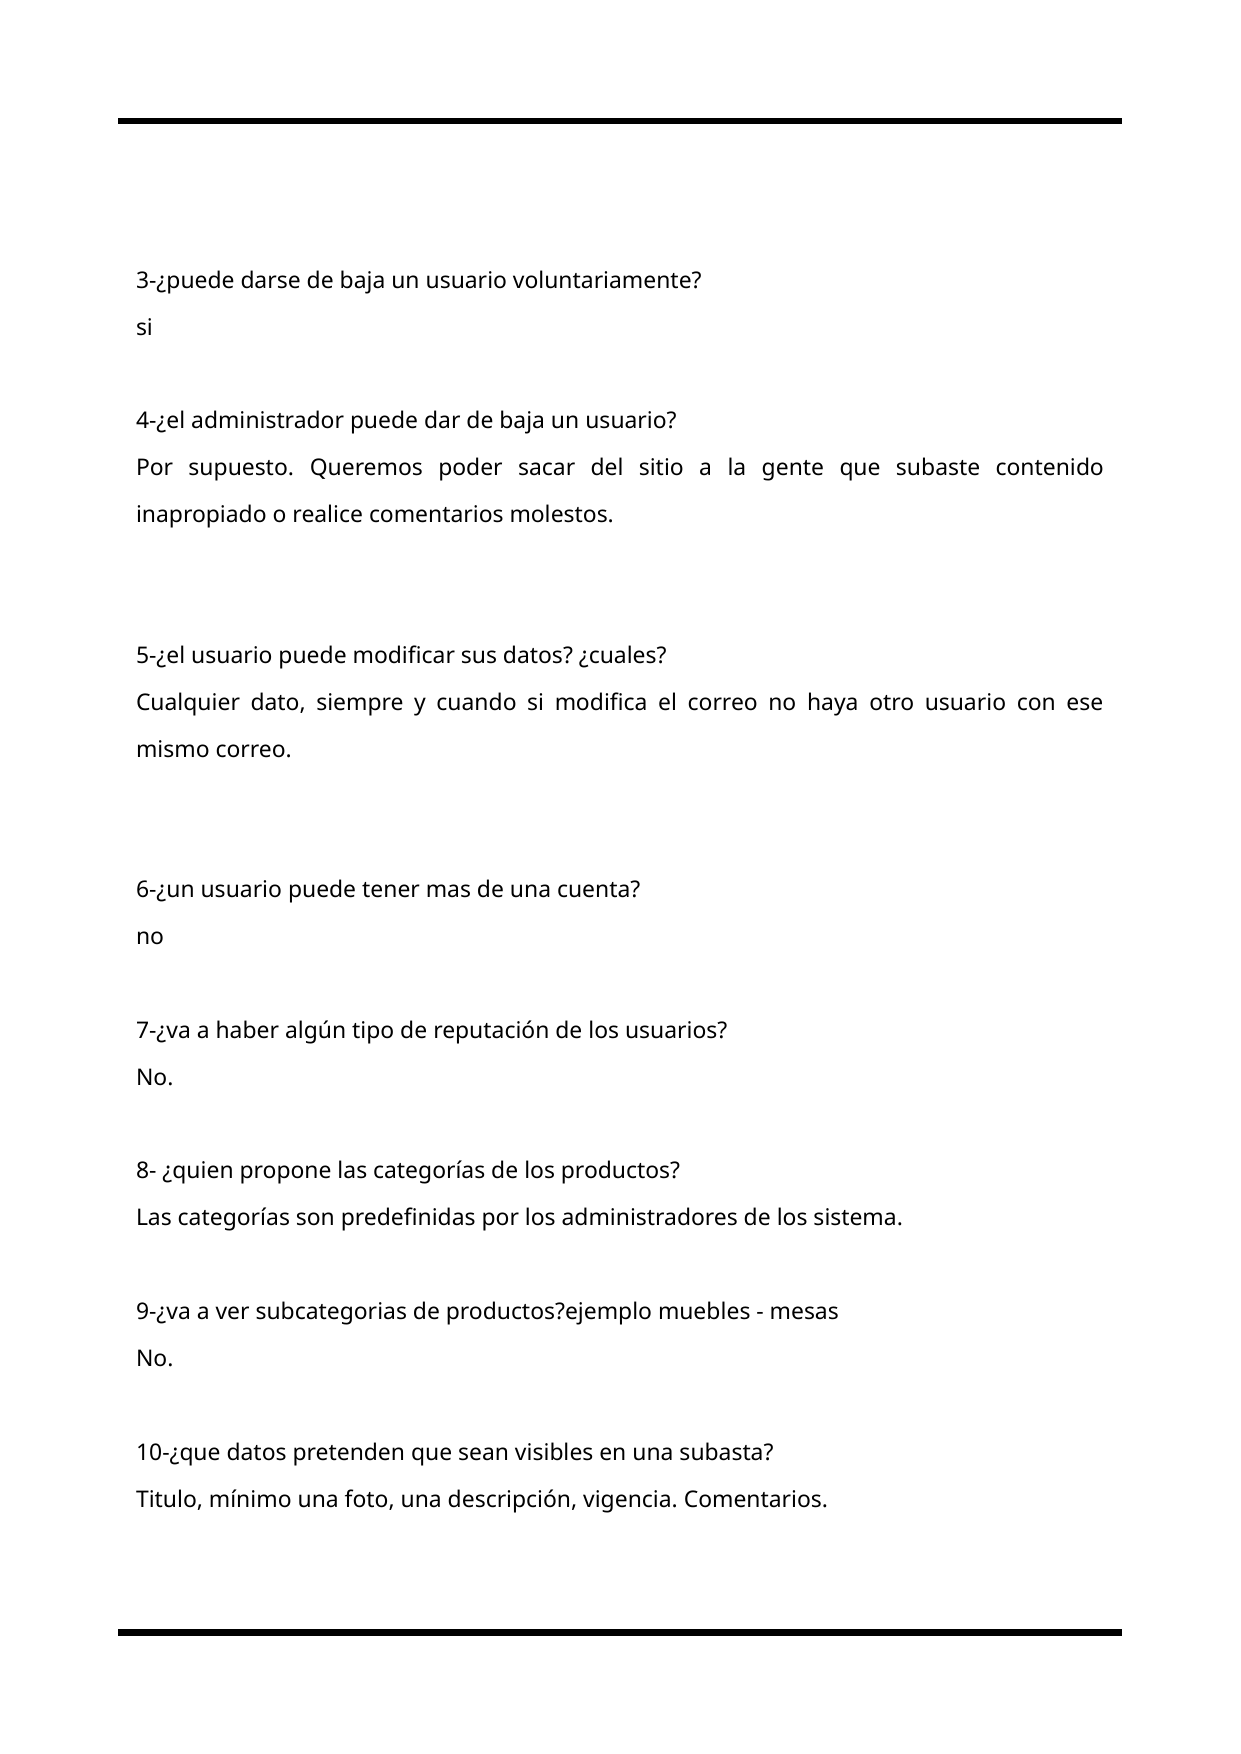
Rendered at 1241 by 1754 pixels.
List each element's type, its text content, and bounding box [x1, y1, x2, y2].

text 5-¿el usuario puede modificar sus datos? ¿cuales? [136, 639, 1104, 670]
text si [136, 311, 1104, 342]
text 6-¿un usuario puede tener mas de una cuenta? [136, 873, 1104, 904]
text Las categorías son predefinidas por los administradores de los sistema. [136, 1201, 1104, 1233]
text No. [136, 1342, 1104, 1373]
text Por supuesto. Queremos poder sacar del sitio a la gente que subaste contenido inapropiado o realice comentarios molestos. [136, 451, 1104, 529]
text 7-¿va a haber algún tipo de reputación de los usuarios? [136, 1014, 1104, 1045]
text 9-¿va a ver subcategorias de productos?ejemplo muebles - mesas [136, 1295, 1104, 1326]
text Cualquier dato, siempre y cuando si modifica el correo no haya otro usuario con ese mismo correo. [136, 686, 1104, 764]
text 10-¿que datos pretenden que sean visibles en una subasta? [136, 1436, 1104, 1467]
text 4-¿el administrador puede dar de baja un usuario? [136, 404, 1104, 436]
text 3-¿puede darse de baja un usuario voluntariamente? [136, 264, 1104, 295]
text 8- ¿quien propone las categorías de los productos? [136, 1154, 1104, 1186]
text Titulo, mínimo una foto, una descripción, vigencia. Comentarios. [136, 1483, 1104, 1514]
text No. [136, 1061, 1104, 1092]
text no [136, 920, 1104, 951]
